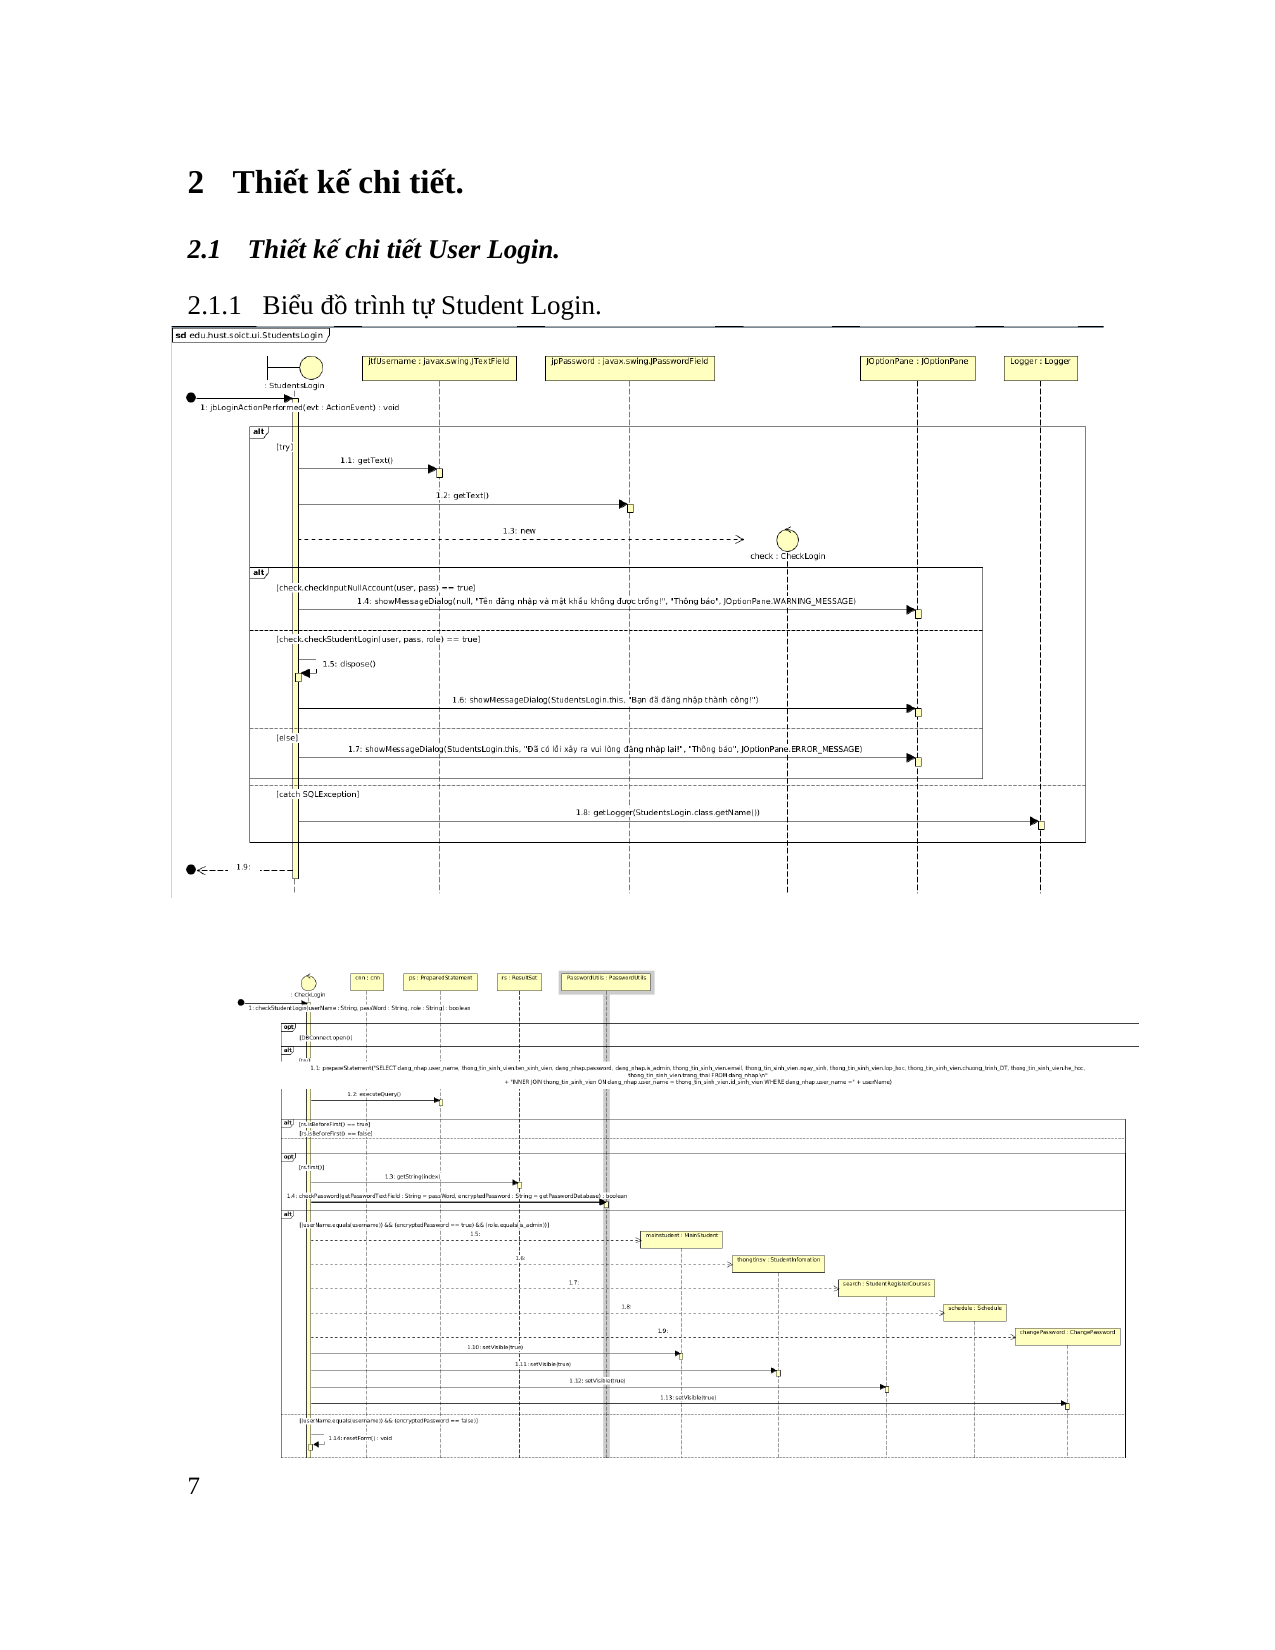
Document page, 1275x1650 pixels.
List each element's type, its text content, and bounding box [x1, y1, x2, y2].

subtitle Thiết kế chi tiết. [187, 162, 1087, 201]
picture [171, 326, 1104, 898]
picture [232, 967, 1139, 1458]
subtitle Thiết kế chi tiết User Login. [187, 233, 1087, 264]
subtitle Biểu đồ trình tự Student Login. [187, 289, 1087, 321]
